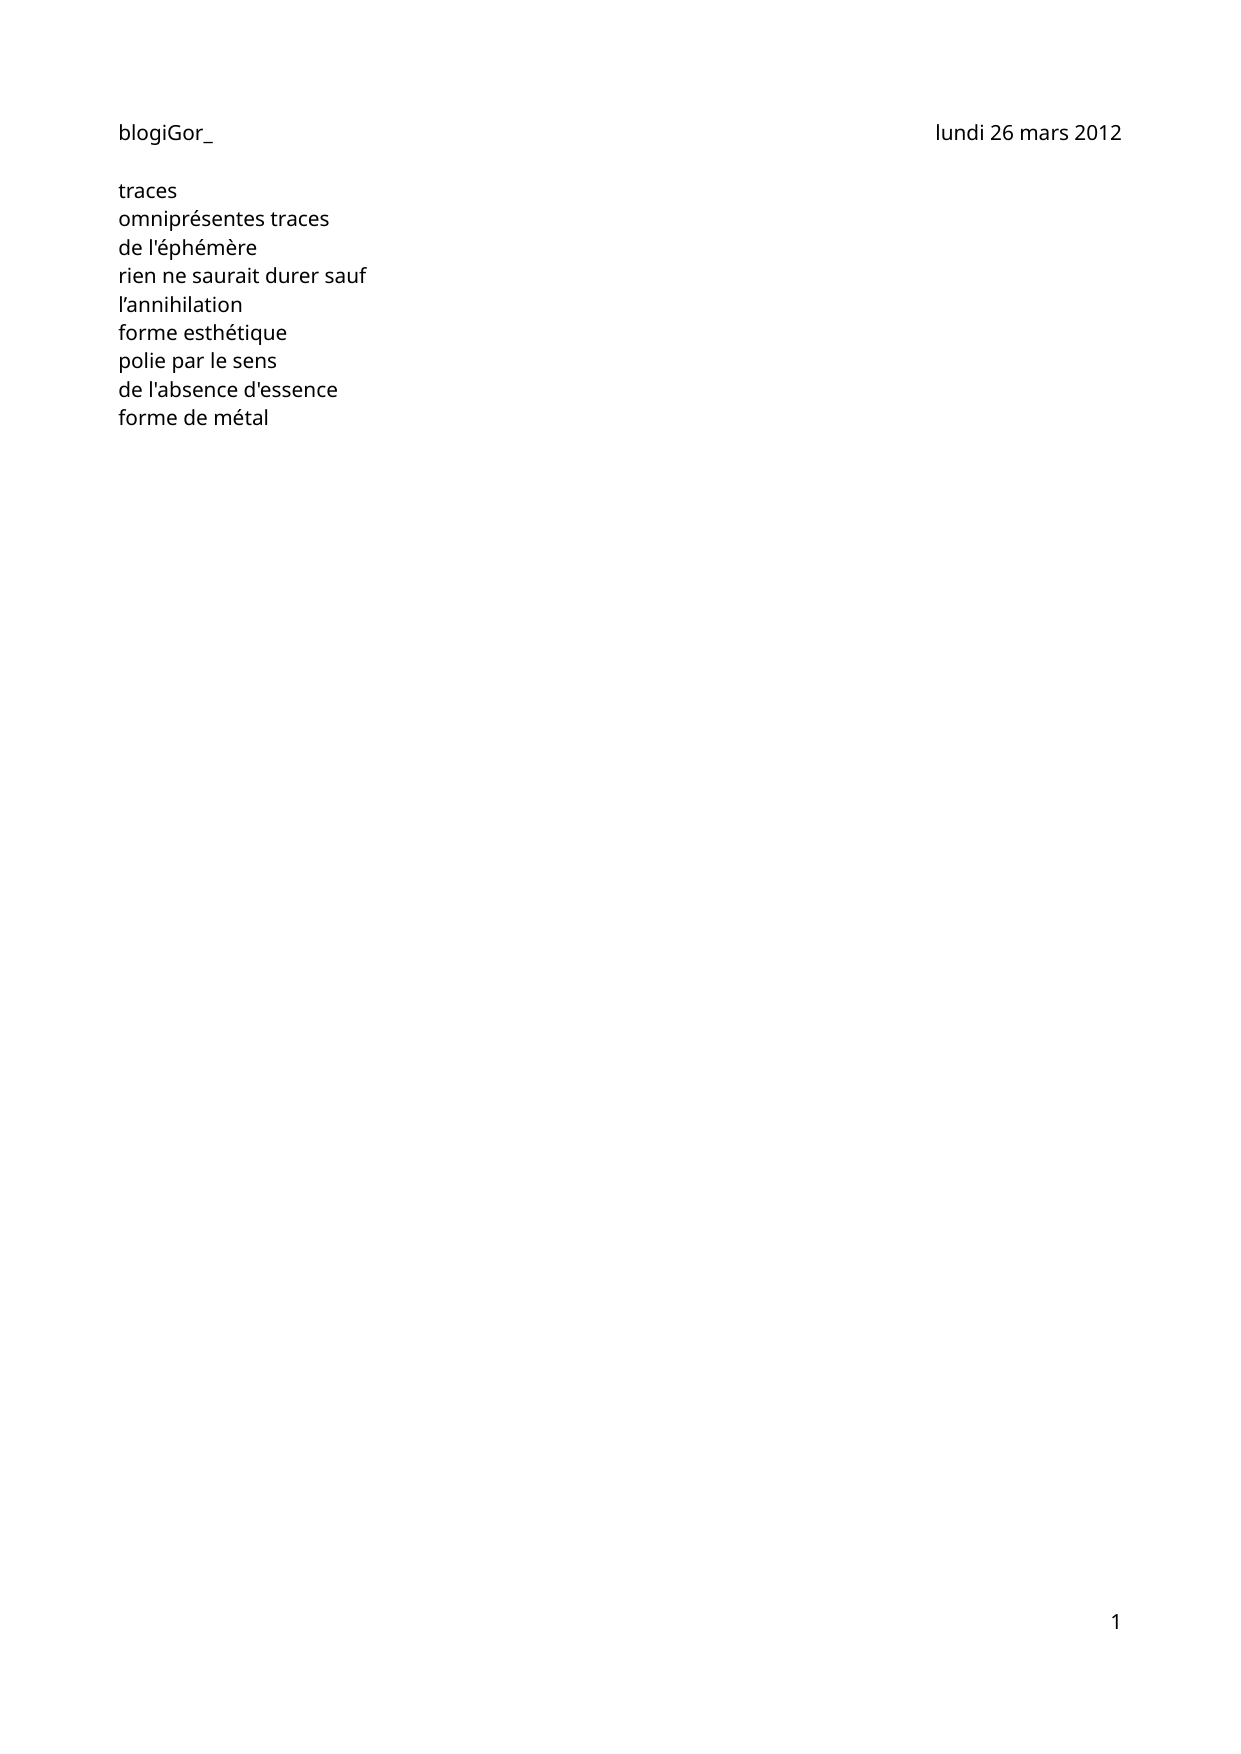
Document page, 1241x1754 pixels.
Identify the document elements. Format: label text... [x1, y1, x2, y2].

text traces omniprésentes traces de l'éphémère rien ne saurait durer sauf l’annihilation forme esthétique polie par le sens de l'absence d'essence forme de métal [118, 176, 1122, 460]
